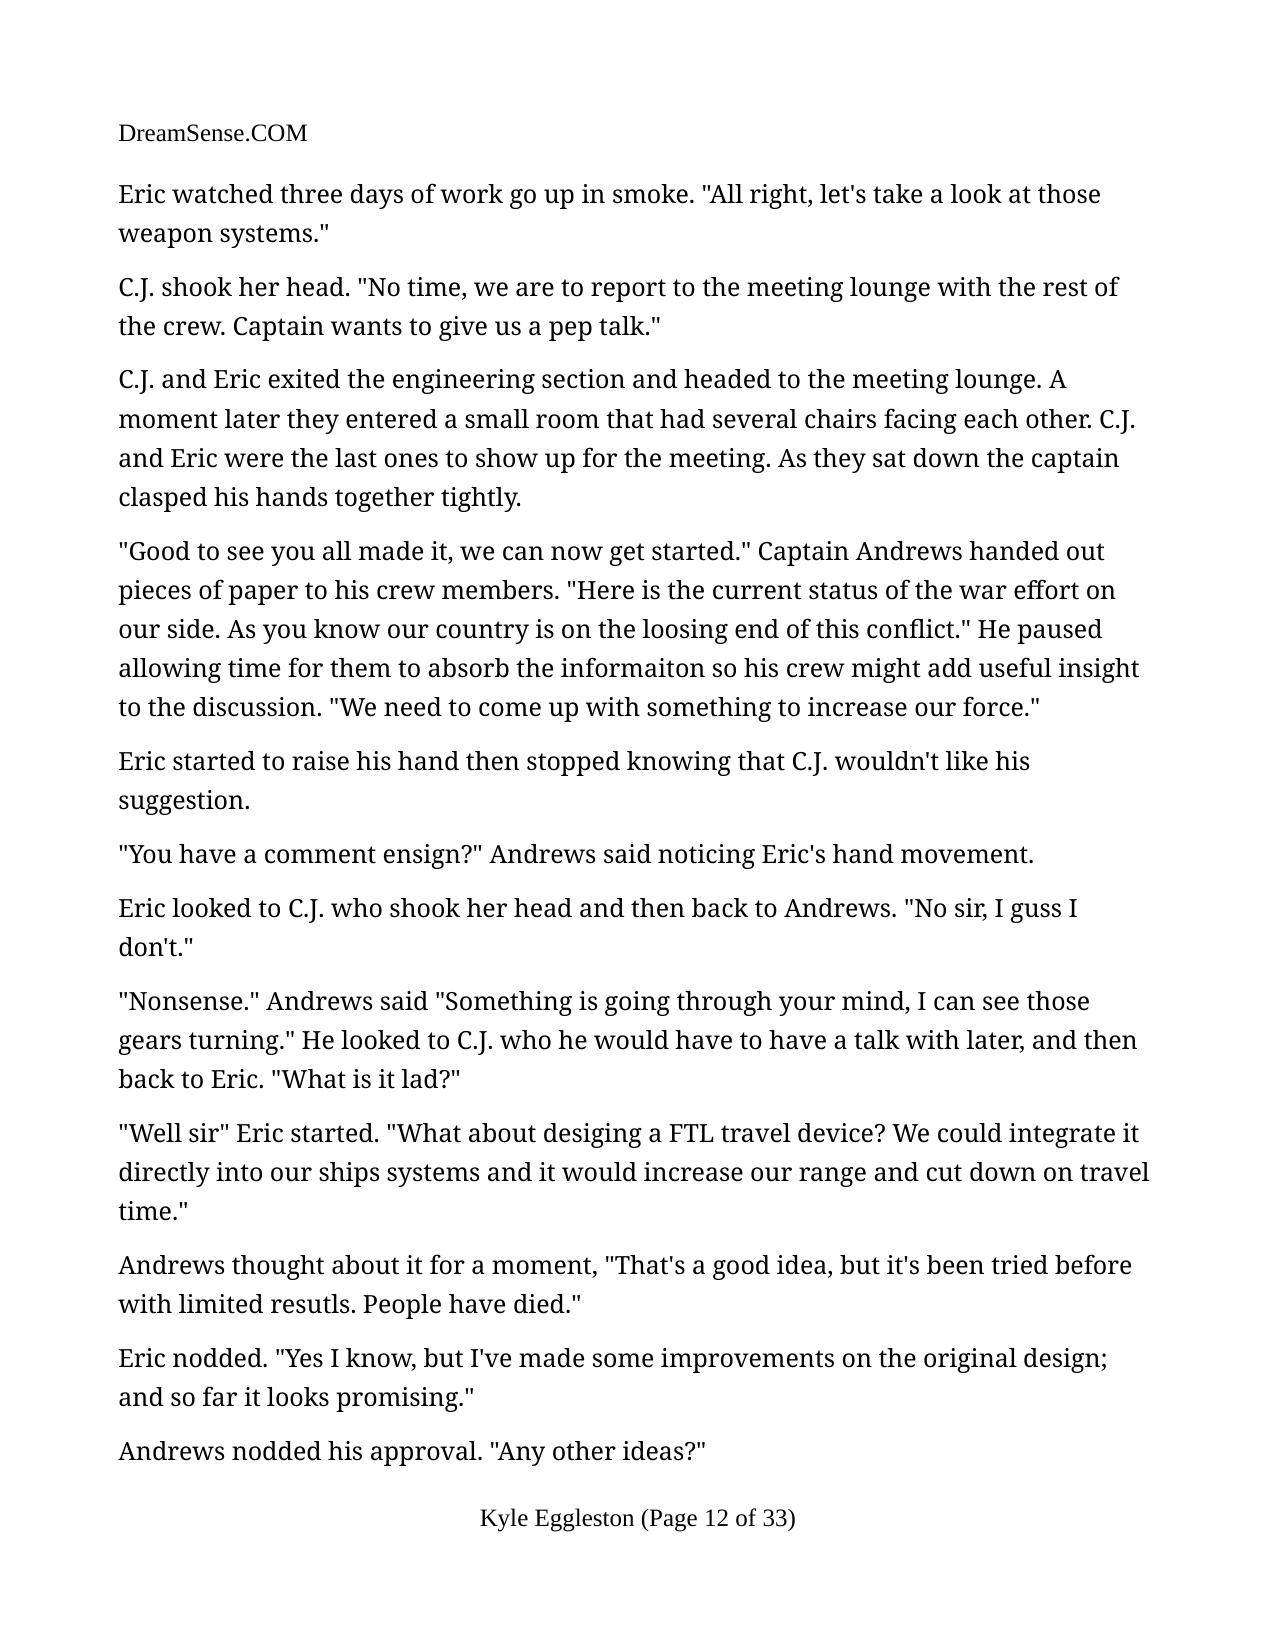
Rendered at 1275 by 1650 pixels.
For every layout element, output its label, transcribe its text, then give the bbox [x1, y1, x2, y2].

text Eric watched three days of work go up in smoke. "All right, let's take a look at those weapon systems." [118, 176, 1157, 249]
text C.J. shook her head. "No time, we are to report to the meeting lounge with the rest of the crew. Captain wants to give us a pep talk." [118, 269, 1157, 342]
text C.J. and Eric exited the engineering section and headed to the meeting lounge. A moment later they entered a small room that had several chairs facing each other. C.J. and Eric were the last ones to show up for the meeting. As they sat down the captain clasped his hands together tightly. [118, 362, 1157, 514]
text Eric looked to C.J. who shook her head and then back to Andrews. "No sir, I guss I don't." [118, 891, 1157, 964]
text Eric nodded. "Yes I know, but I've made some improvements on the original design; and so far it looks promising." [118, 1341, 1157, 1414]
text Eric started to raise his hand then stopped knowing that C.J. wouldn't like his suggestion. [118, 744, 1157, 817]
text Andrews thought about it for a moment, "That's a good idea, but it's been tried before with limited resutls. People have died." [118, 1248, 1157, 1321]
text "Good to see you all made it, we can now get started." Captain Andrews handed out pieces of paper to his crew members. "Here is the current status of the war effort on our side. As you know our country is on the loosing end of this conflict." He paused allowing time for them to absorb the informaiton so his crew might add useful insight to the discussion. "We need to come up with something to increase our force." [118, 533, 1157, 724]
text "Nonsense." Andrews said "Something is going through your mind, I can see those gears turning." He looked to C.J. who he would have to have a talk with later, and then back to Eric. "What is it lad?" [118, 983, 1157, 1096]
text Andrews nodded his approval. "Any other ideas?" [118, 1433, 1157, 1467]
text "You have a comment ensign?" Andrews said noticing Eric's hand movement. [118, 837, 1157, 871]
text "Well sir" Eric started. "What about desiging a FTL travel device? We could integrate it directly into our ships systems and it would increase our range and cut down on travel time." [118, 1116, 1157, 1228]
